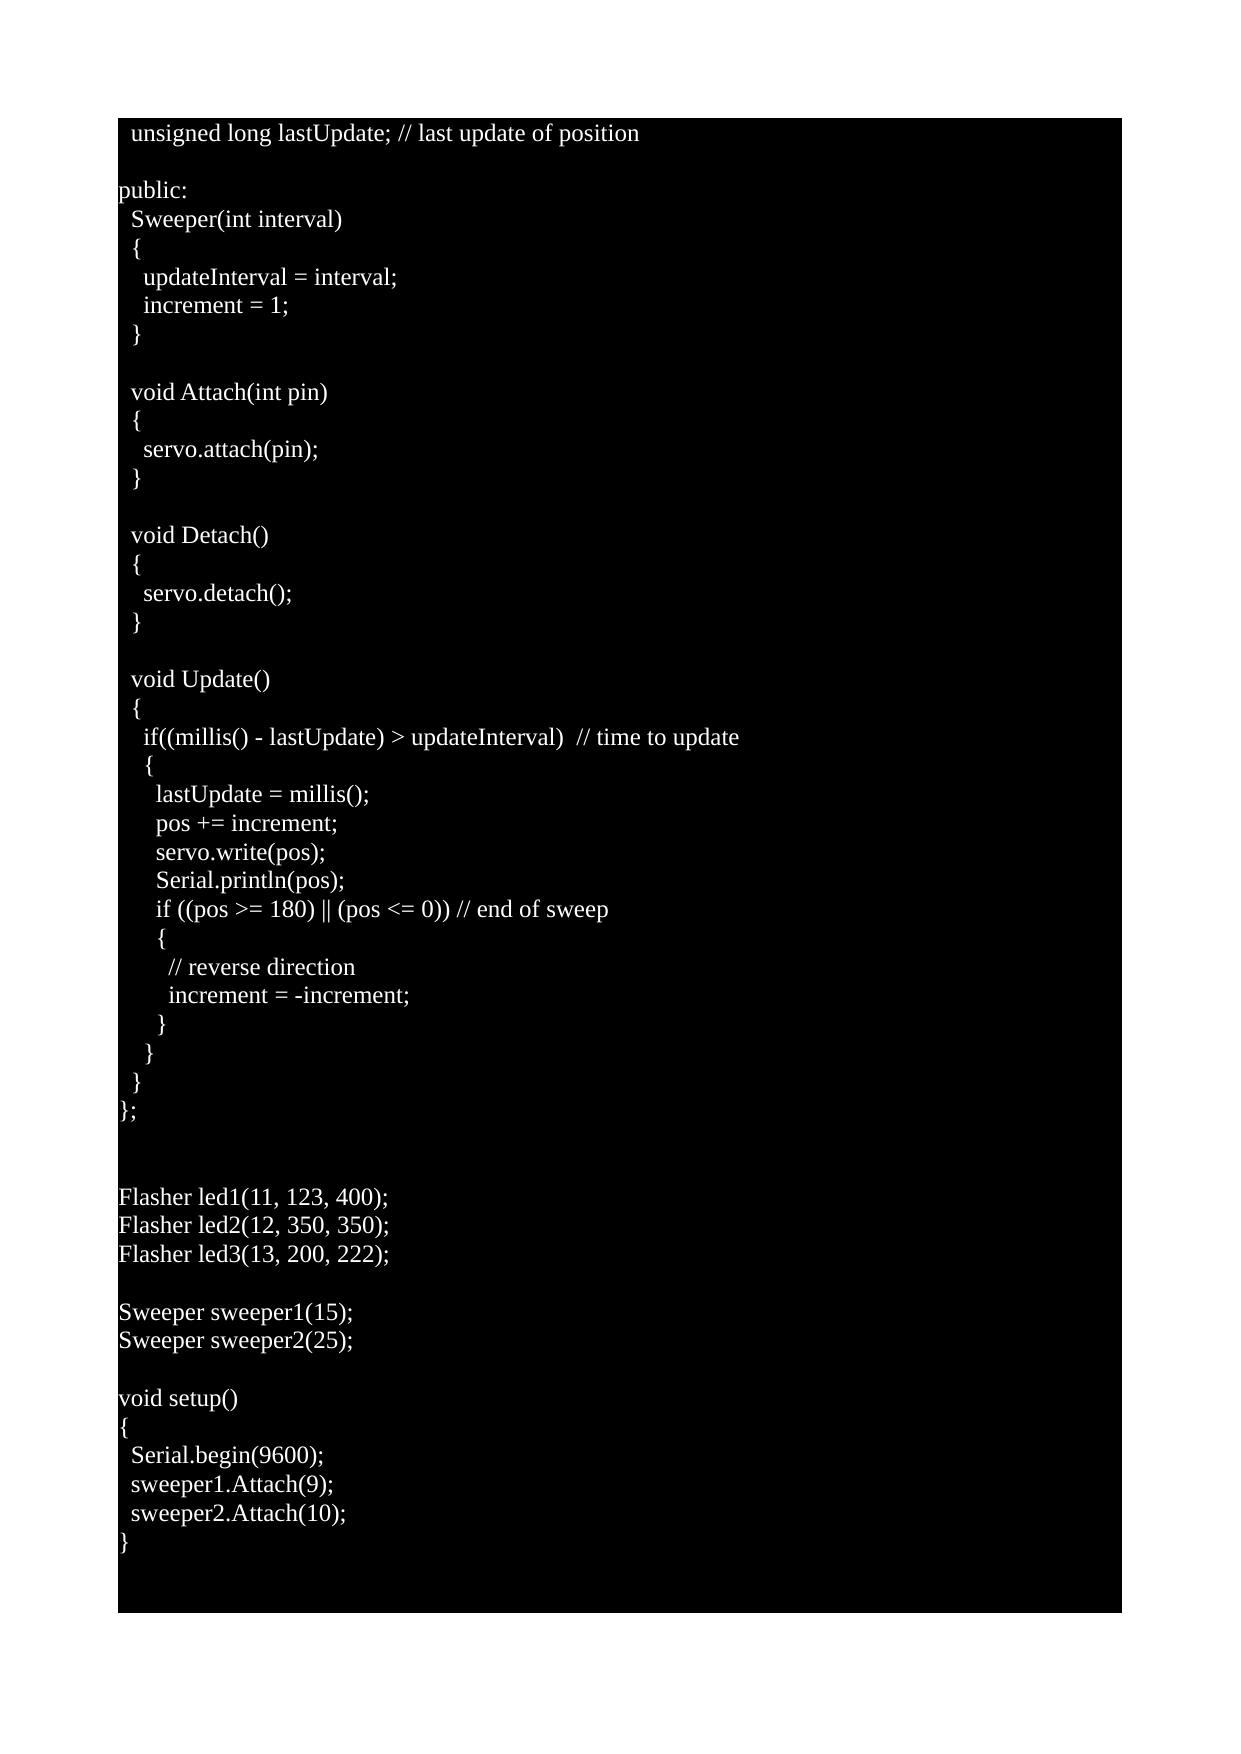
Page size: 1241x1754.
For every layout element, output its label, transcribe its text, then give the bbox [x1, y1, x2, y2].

text Sweeper sweeper1(15); [118, 1297, 1122, 1326]
text { [118, 751, 1122, 779]
text } [118, 1527, 1122, 1556]
text servo.detach(); [118, 578, 1122, 607]
text lastUpdate = millis(); [118, 779, 1122, 808]
text Serial.begin(9600); [118, 1441, 1122, 1469]
text Sweeper sweeper2(25); [118, 1326, 1122, 1354]
text public: [118, 176, 1122, 204]
text { [118, 693, 1122, 722]
text sweeper2.Attach(10); [118, 1498, 1122, 1527]
text } [118, 1009, 1122, 1038]
text } [118, 1038, 1122, 1067]
text } [118, 319, 1122, 348]
text { [118, 406, 1122, 434]
text pos += increment; [118, 808, 1122, 837]
text increment = -increment; [118, 981, 1122, 1009]
text if((millis() - lastUpdate) > updateInterval) // time to update [118, 722, 1122, 751]
text void Detach() [118, 521, 1122, 549]
text Flasher led3(13, 200, 222); [118, 1239, 1122, 1268]
text { [118, 233, 1122, 262]
text unsigned long lastUpdate; // last update of position [118, 118, 1122, 147]
text }; [118, 1096, 1122, 1124]
text { [118, 1412, 1122, 1441]
text { [118, 549, 1122, 578]
text void Attach(int pin) [118, 377, 1122, 406]
text servo.attach(pin); [118, 434, 1122, 463]
text servo.write(pos); [118, 837, 1122, 866]
text increment = 1; [118, 291, 1122, 319]
text if ((pos >= 180) || (pos <= 0)) // end of sweep [118, 894, 1122, 923]
text } [118, 463, 1122, 492]
text Flasher led2(12, 350, 350); [118, 1211, 1122, 1239]
text } [118, 607, 1122, 636]
text updateInterval = interval; [118, 262, 1122, 291]
text void setup() [118, 1383, 1122, 1412]
text void Update() [118, 664, 1122, 693]
text Sweeper(int interval) [118, 204, 1122, 233]
text { [118, 923, 1122, 952]
text } [118, 1067, 1122, 1096]
text sweeper1.Attach(9); [118, 1469, 1122, 1498]
text Flasher led1(11, 123, 400); [118, 1182, 1122, 1211]
text // reverse direction [118, 952, 1122, 981]
text Serial.println(pos); [118, 866, 1122, 894]
